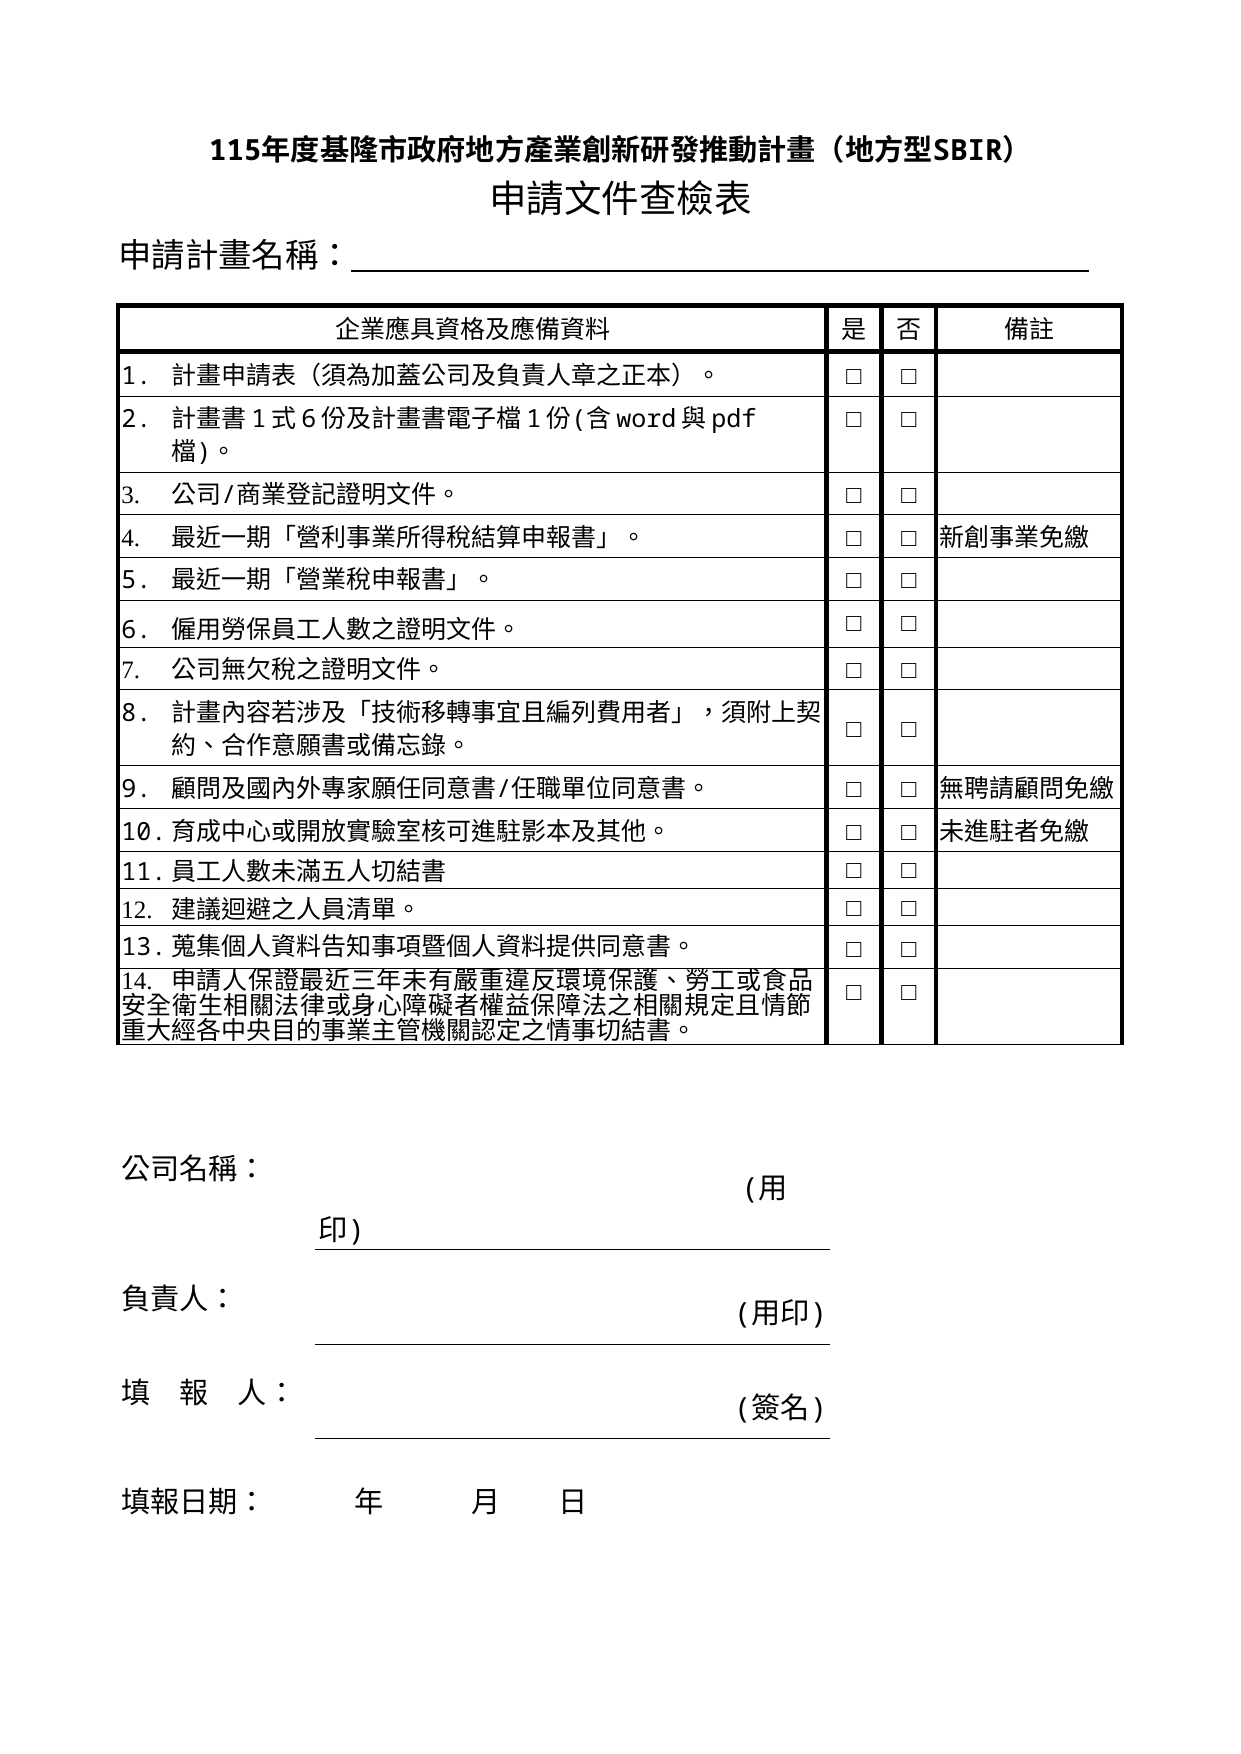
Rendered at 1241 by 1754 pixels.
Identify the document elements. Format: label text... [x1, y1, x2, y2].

table_cell 僱用勞保員工人數之證明文件。 [120, 601, 824, 647]
text 申請文件查檢表 [118, 169, 1122, 224]
table_cell □ [829, 926, 879, 968]
table_cell □ [884, 809, 934, 851]
table_cell [938, 852, 1120, 888]
table_cell □ [884, 354, 934, 396]
table_cell □ [829, 852, 879, 888]
table_cell 員工人數未滿五人切結書 [120, 852, 824, 888]
table_cell 計畫書1式6份及計畫書電子檔1份(含word與pdf檔)。 [120, 397, 824, 472]
table_cell □ [884, 690, 934, 765]
table_cell □ [884, 601, 934, 647]
table_cell □ [884, 648, 934, 689]
table_cell 負責人： [118, 1249, 315, 1343]
table_cell [938, 397, 1120, 472]
table_cell □ [884, 766, 934, 808]
table_cell 未進駐者免繳 [938, 809, 1120, 851]
table_cell □ [884, 473, 934, 514]
table_cell □ [829, 690, 879, 765]
table_cell [938, 690, 1120, 765]
table_cell 公司無欠稅之證明文件。 [120, 648, 824, 689]
table_header 備註 [938, 308, 1120, 349]
table_cell 填 報 人： [118, 1344, 315, 1438]
table_cell □ [829, 354, 879, 396]
table_cell [938, 558, 1120, 600]
table_cell [938, 889, 1120, 925]
table_cell □ [884, 969, 934, 1044]
table_cell □ [829, 889, 879, 925]
table_cell 填報日期： 年 月 日 [118, 1438, 830, 1521]
table_cell 申請人保證最近三年未有嚴重違反環境保護、勞工或食品安全衛生相關法律或身心障礙者權益保障法之相關規定且情節重大經各中央目的事業主管機關認定之情事切結書。 [120, 969, 824, 1044]
table_cell (用印) [315, 1250, 830, 1343]
table_cell [938, 648, 1120, 689]
table_cell □ [829, 766, 879, 808]
table_cell 育成中心或開放實驗室核可進駐影本及其他。 [120, 809, 824, 851]
table_cell [938, 601, 1120, 647]
table_cell 最近一期「營利事業所得稅結算申報書」。 [120, 515, 824, 557]
table_cell 新創事業免繳 [938, 515, 1120, 557]
table_cell 最近一期「營業稅申報書」。 [120, 558, 824, 600]
table_cell □ [829, 601, 879, 647]
table_cell [938, 969, 1120, 1044]
text 申請計畫名稱： [118, 224, 1122, 278]
table_cell 公司/商業登記證明文件。 [120, 473, 824, 514]
table_cell □ [829, 809, 879, 851]
table_cell 計畫申請表（須為加蓋公司及負責人章之正本）。 [120, 354, 824, 396]
table_cell [938, 354, 1120, 396]
table_cell □ [829, 397, 879, 472]
table_cell 無聘請顧問免繳 [938, 766, 1120, 808]
table_header 企業應具資格及應備資料 [120, 308, 824, 349]
table_cell 顧問及國內外專家願任同意書/任職單位同意書。 [120, 766, 824, 808]
table_cell □ [829, 515, 879, 557]
table_header 是 [829, 308, 879, 349]
table_cell □ [829, 473, 879, 514]
table_cell □ [884, 889, 934, 925]
table_cell □ [829, 558, 879, 600]
table_cell 建議迴避之人員清單。 [120, 889, 824, 925]
table_cell □ [884, 852, 934, 888]
text 115年度基隆市政府地方產業創新研發推動計畫（地方型SBIR） [118, 127, 1122, 169]
table_cell □ [829, 648, 879, 689]
table_cell □ [829, 969, 879, 1044]
table_cell [938, 473, 1120, 514]
table_header (用印) [315, 1045, 830, 1249]
table_cell 計畫內容若涉及「技術移轉事宜且編列費用者」，須附上契約、合作意願書或備忘錄。 [120, 690, 824, 765]
table_cell □ [884, 515, 934, 557]
table_header 公司名稱： [118, 1045, 315, 1249]
table_cell □ [884, 397, 934, 472]
table_cell [938, 926, 1120, 968]
table_cell □ [884, 926, 934, 968]
table_header 否 [884, 308, 934, 349]
table_cell (簽名) [315, 1345, 830, 1438]
table_cell 蒐集個人資料告知事項暨個人資料提供同意書。 [120, 926, 824, 968]
table_cell □ [884, 558, 934, 600]
